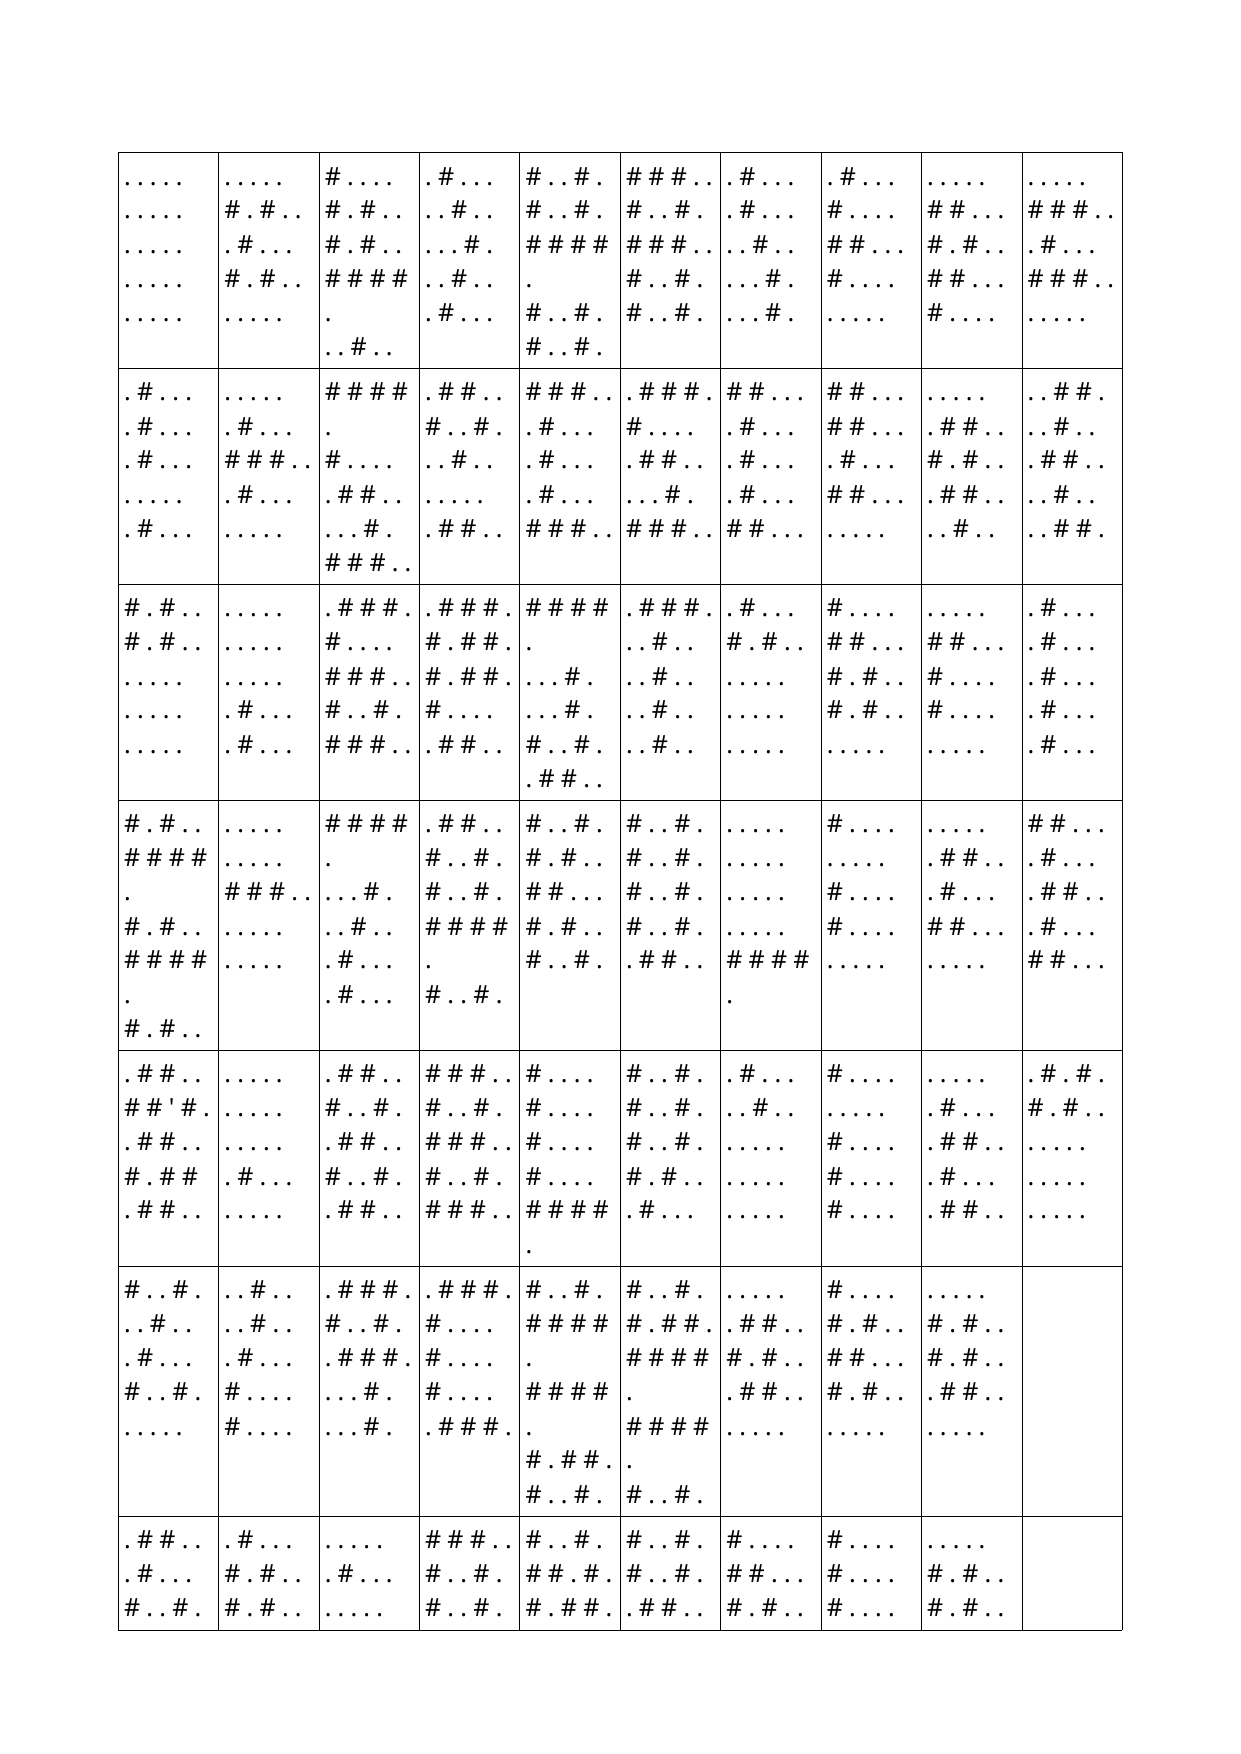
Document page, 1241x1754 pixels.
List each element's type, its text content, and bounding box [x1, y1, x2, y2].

table_cell ####. #.... .##.. ...#. ###.. [320, 369, 419, 584]
table_header ..... #.#.. .#... #.#.. ..... [219, 153, 319, 368]
table_cell .#... .#... .#... ..... .#... [119, 369, 218, 584]
table_cell ####. ...#. ..#.. .#... .#... [320, 801, 419, 1050]
table_cell .##.. #..#. .##.. #..#. .##.. [320, 1051, 419, 1266]
table_cell #.... #.#.. ##... #.#.. ..... [822, 1267, 921, 1516]
table_cell ..... ..... ..... .#... ..... [219, 1051, 319, 1266]
table_cell .###. #.... #.... #.... .###. [420, 1267, 519, 1516]
table_cell #.... ..... #.... #.... #.... [822, 1051, 921, 1266]
table_cell #.... #.... #.... #.... ####. [520, 1051, 620, 1266]
table_cell .#... #.#.. ..... ..... ..... [721, 585, 821, 800]
table_cell .###. #..#. .###. ...#. ...#. [320, 1267, 419, 1516]
table_cell .###. ..#.. ..#.. ..#.. ..#.. [621, 585, 720, 800]
table_cell .###. #.##. #.##. #.... .##.. [420, 585, 519, 800]
table_cell #.... #.... #.... [822, 1517, 921, 1630]
table_cell #.... ##... #.#.. #.#.. ..... [822, 585, 921, 800]
table_cell .#... #.#.. #.#.. [219, 1517, 319, 1630]
table_header ..... ##... #.#.. ##... #.... [922, 153, 1022, 368]
table_cell .###. #.... .##.. ...#. ###.. [621, 369, 720, 584]
table_cell #..#. ####. ####. #.##. #..#. [520, 1267, 620, 1516]
table_header ###.. #..#. ###.. #..#. #..#. [621, 153, 720, 368]
table_cell ..... .#... ..... [320, 1517, 419, 1630]
table_cell .#... ..#.. ..... ..... ..... [721, 1051, 821, 1266]
table_cell ##... .#... .##.. .#... ##... [1023, 801, 1122, 1050]
table_cell #..#. #.##. ####. ####. #..#. [621, 1267, 720, 1516]
table_header .#... .#... ..#.. ...#. ...#. [721, 153, 821, 368]
table_cell [1023, 1267, 1122, 1516]
table_cell ..... ..... ###.. ..... ..... [219, 801, 319, 1050]
table_cell ###.. #..#. #..#. [420, 1517, 519, 1630]
table_cell ..... ..... ..... ..... ####. [721, 801, 821, 1050]
table_cell #..#. #.#.. ##... #.#.. #..#. [520, 801, 620, 1050]
table_cell .##.. .#... #..#. [119, 1517, 218, 1630]
table_cell #.#.. #.#.. ..... ..... ..... [119, 585, 218, 800]
table_header ..... ###.. .#... ###.. ..... [1023, 153, 1122, 368]
table_cell ..... .#... .##.. .#... .##.. [922, 1051, 1022, 1266]
table_cell .##.. #..#. ..#.. ..... .##.. [420, 369, 519, 584]
table_cell .##.. #..#. #..#. ####. #..#. [420, 801, 519, 1050]
table_cell #..#. ..#.. .#... #..#. ..... [119, 1267, 218, 1516]
table_cell ..... .##.. #.#.. .##.. ..... [721, 1267, 821, 1516]
table_cell .#.#. #.#.. ..... ..... ..... [1023, 1051, 1122, 1266]
table_cell .###. #.... ###.. #..#. ###.. [320, 585, 419, 800]
table_cell #..#. #..#. #..#. #..#. .##.. [621, 801, 720, 1050]
table_cell #.... ..... #.... #.... ..... [822, 801, 921, 1050]
table_cell ##... ##... .#... ##... ..... [822, 369, 921, 584]
table_cell #..#. ##.#. #.##. [520, 1517, 620, 1630]
table_cell .#... .#... .#... .#... .#... [1023, 585, 1122, 800]
table_cell ##... .#... .#... .#... ##... [721, 369, 821, 584]
table_header .#... ..#.. ...#. ..#.. .#... [420, 153, 519, 368]
table_cell #.#.. ####. #.#.. ####. #.#.. [119, 801, 218, 1050]
table_cell ..##. ..#.. .##.. ..#.. ..##. [1023, 369, 1122, 584]
table_cell ..... .#... ###.. .#... ..... [219, 369, 319, 584]
table_cell ..#.. ..#.. .#... #.... #.... [219, 1267, 319, 1516]
table_cell ..... #.#.. #.#.. .##.. ..... [922, 1267, 1022, 1516]
table_header ..... ..... ..... ..... ..... [119, 153, 218, 368]
table_cell ..... .##.. .#... ##... ..... [922, 801, 1022, 1050]
table_cell #..#. #..#. .##.. [621, 1517, 720, 1630]
table_cell ..... ..... ..... .#... .#... [219, 585, 319, 800]
table_cell #..#. #..#. #..#. #.#.. .#... [621, 1051, 720, 1266]
table_cell ###.. .#... .#... .#... ###.. [520, 369, 620, 584]
table_cell .##.. ##'#. .##.. #.## .##.. [119, 1051, 218, 1266]
table_cell ..... #.#.. #.#.. [922, 1517, 1022, 1630]
table_header #.... #.#.. #.#.. ####. ..#.. [320, 153, 419, 368]
table_cell [1023, 1517, 1122, 1630]
table_header #..#. #..#. ####. #..#. #..#. [520, 153, 620, 368]
table_header .#... #.... ##... #.... ..... [822, 153, 921, 368]
table_cell ..... .##.. #.#.. .##.. ..#.. [922, 369, 1022, 584]
table_cell #.... ##... #.#.. [721, 1517, 821, 1630]
table_cell ..... ##... #.... #.... ..... [922, 585, 1022, 800]
table_cell ####. ...#. ...#. #..#. .##.. [520, 585, 620, 800]
table_cell ###.. #..#. ###.. #..#. ###.. [420, 1051, 519, 1266]
